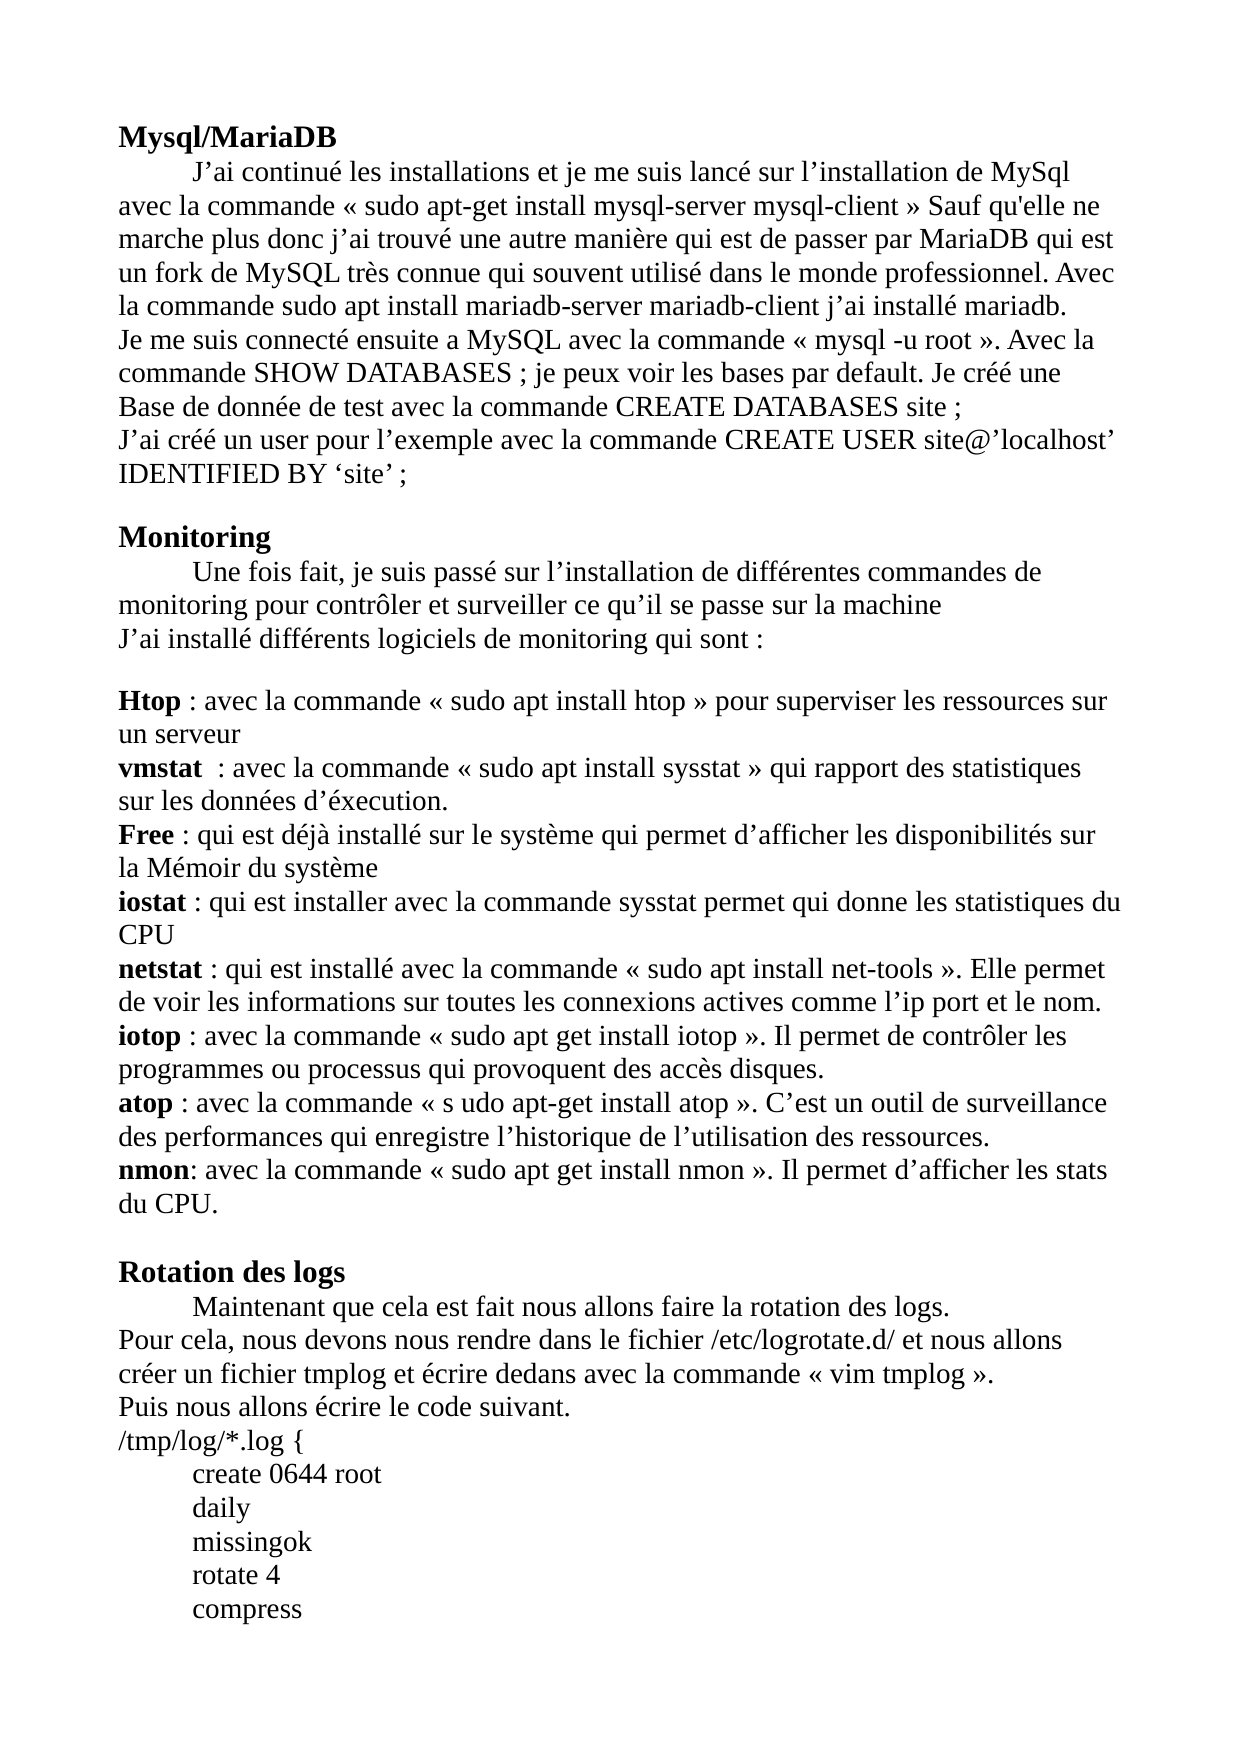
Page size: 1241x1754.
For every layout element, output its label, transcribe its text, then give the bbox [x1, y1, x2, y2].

text atop : avec la commande « s udo apt-get install atop ». C’est un outil de surveillance des performances qui enregistre l’historique de l’utilisation des ressources. [118, 1085, 1122, 1152]
text daily [118, 1490, 1122, 1524]
text missingok [118, 1524, 1122, 1557]
text netstat : qui est installé avec la commande « sudo apt install net-tools ». Elle permet de voir les informations sur toutes les connexions actives comme l’ip port et le nom. [118, 951, 1122, 1018]
text create 0644 root [118, 1457, 1122, 1490]
text Maintenant que cela est fait nous allons faire la rotation des logs. [118, 1289, 1122, 1322]
text vmstat : avec la commande « sudo apt install sysstat » qui rapport des statistiques sur les données d’éxecution. [118, 750, 1122, 817]
text Mysql/MariaDB [118, 118, 1122, 154]
text Free : qui est déjà installé sur le système qui permet d’afficher les disponibilités sur la Mémoir du système [118, 817, 1122, 884]
text Rotation des logs [118, 1253, 1122, 1289]
text rotate 4 [118, 1557, 1122, 1591]
text Htop : avec la commande « sudo apt install htop » pour superviser les ressources sur un serveur [118, 683, 1122, 750]
text Pour cela, nous devons nous rendre dans le fichier /etc/logrotate.d/ et nous allons créer un fichier tmplog et écrire dedans avec la commande « vim tmplog ». [118, 1322, 1122, 1389]
text Puis nous allons écrire le code suivant. [118, 1389, 1122, 1423]
text compress [118, 1591, 1122, 1624]
text J’ai installé différents logiciels de monitoring qui sont : [118, 621, 1122, 654]
text iotop : avec la commande « sudo apt get install iotop ». Il permet de contrôler les programmes ou processus qui provoquent des accès disques. [118, 1018, 1122, 1085]
text J’ai créé un user pour l’exemple avec la commande CREATE USER site@’localhost’ IDENTIFIED BY ‘site’ ; [118, 422, 1122, 489]
text Je me suis connecté ensuite a MySQL avec la commande « mysql -u root ». Avec la commande SHOW DATABASES ; je peux voir les bases par default. Je créé une Base de donnée de test avec la commande CREATE DATABASES site ; [118, 322, 1122, 422]
text /tmp/log/*.log { [118, 1423, 1122, 1457]
text Monitoring [118, 518, 1122, 554]
text Une fois fait, je suis passé sur l’installation de différentes commandes de monitoring pour contrôler et surveiller ce qu’il se passe sur la machine [118, 554, 1122, 621]
text nmon: avec la commande « sudo apt get install nmon ». Il permet d’afficher les stats du CPU. [118, 1152, 1122, 1219]
text J’ai continué les installations et je me suis lancé sur l’installation de MySql avec la commande « sudo apt-get install mysql-server mysql-client » Sauf qu'elle ne marche plus donc j’ai trouvé une autre manière qui est de passer par MariaDB qui est un fork de MySQL très connue qui souvent utilisé dans le monde professionnel. Avec la commande sudo apt install mariadb-server mariadb-client j’ai installé mariadb. [118, 154, 1122, 322]
text iostat : qui est installer avec la commande sysstat permet qui donne les statistiques du CPU [118, 884, 1122, 951]
